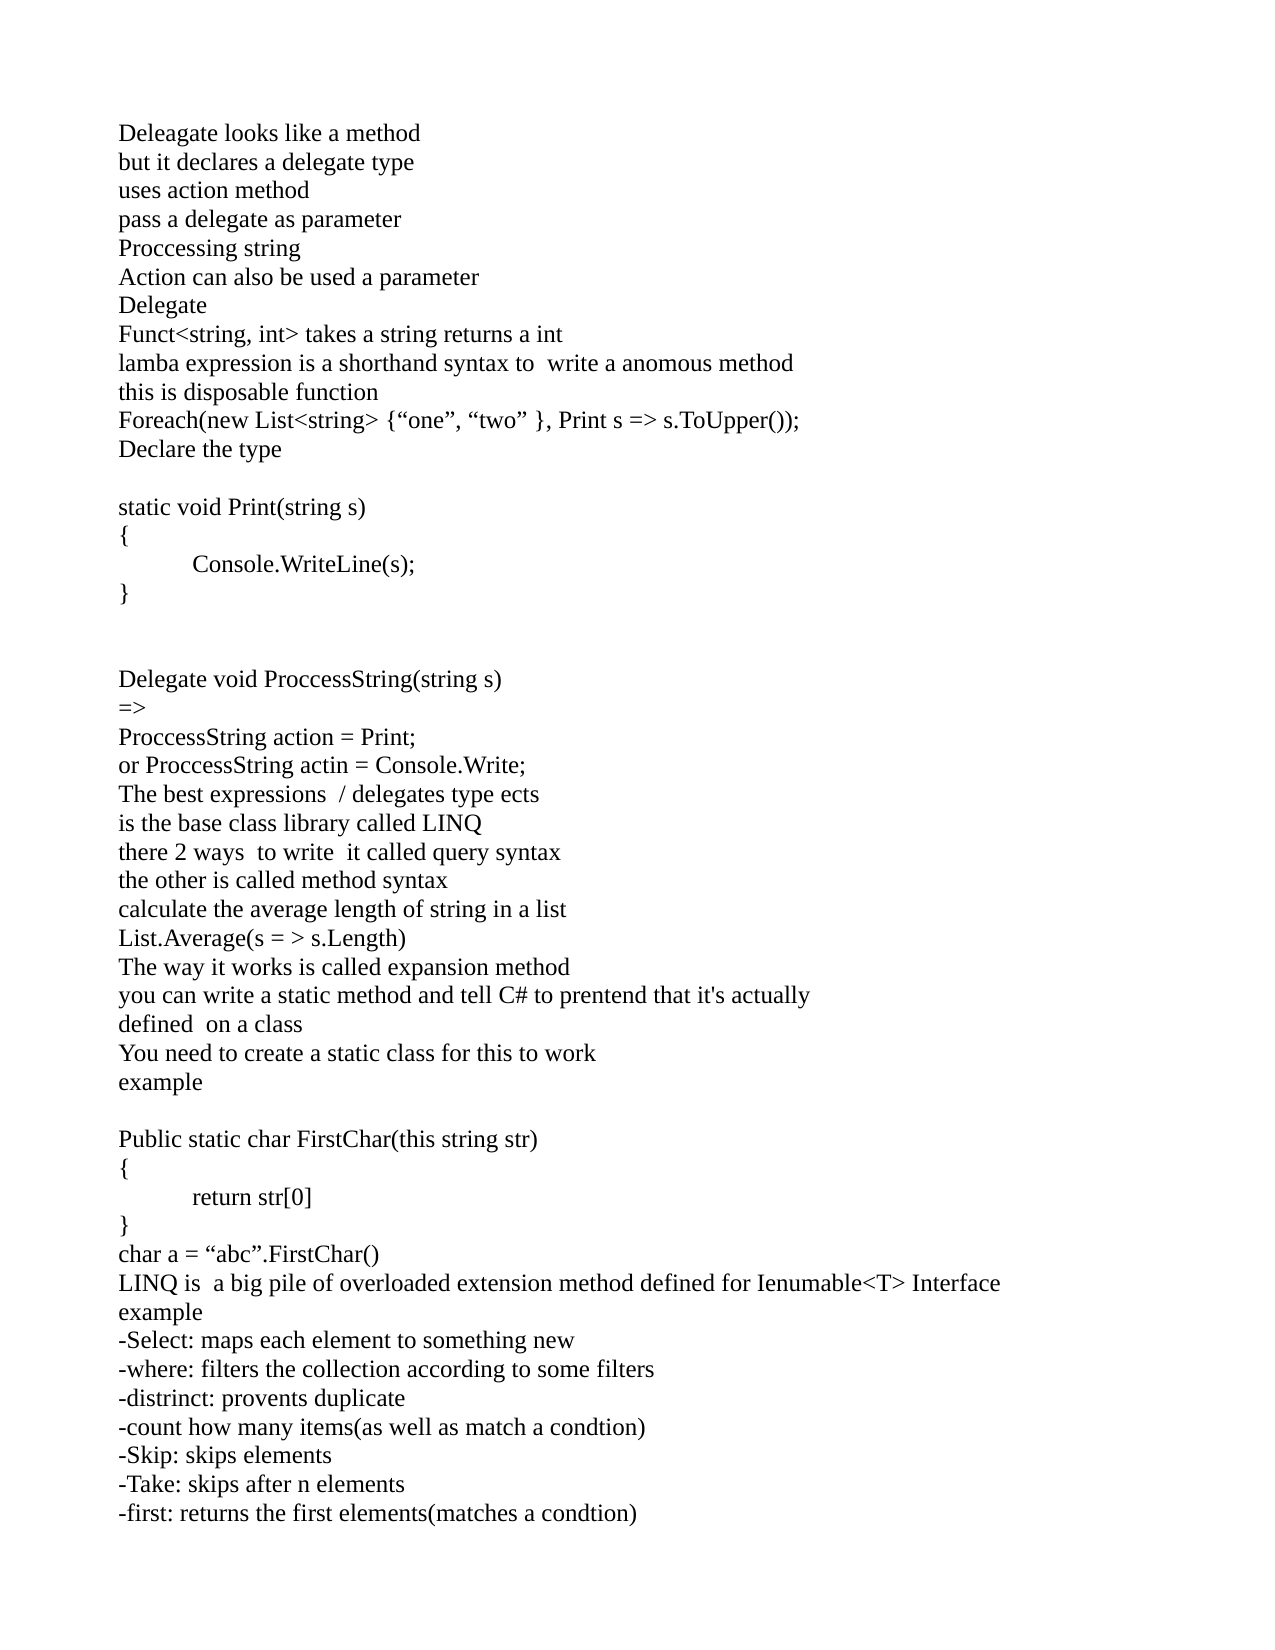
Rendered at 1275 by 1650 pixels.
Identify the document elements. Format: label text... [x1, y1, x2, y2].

text static void Print(string s) [118, 492, 1157, 521]
text you can write a static method and tell C# to prentend that it's actually [118, 981, 1157, 1009]
text Delegate void ProccessString(string s) [118, 664, 1157, 693]
text The way it works is called expansion method [118, 952, 1157, 981]
text { [118, 521, 1157, 549]
text Delegate [118, 291, 1157, 319]
text pass a delegate as parameter [118, 204, 1157, 233]
text char a = “abc”.FirstChar() [118, 1239, 1157, 1268]
text return str[0] [118, 1182, 1157, 1211]
text uses action method [118, 176, 1157, 204]
text Console.WriteLine(s); [118, 549, 1157, 578]
text You need to create a static class for this to work [118, 1038, 1157, 1067]
text is the base class library called LINQ [118, 808, 1157, 837]
text => [118, 693, 1157, 722]
text Proccessing string [118, 233, 1157, 262]
text Declare the type [118, 434, 1157, 463]
text example [118, 1067, 1157, 1096]
text } [118, 578, 1157, 607]
text this is disposable function [118, 377, 1157, 406]
text ProccessString action = Print; [118, 722, 1157, 751]
text -Skip: skips elements [118, 1441, 1157, 1469]
text Action can also be used a parameter [118, 262, 1157, 291]
text Foreach(new List<string> {“one”, “two” }, Print s => s.ToUpper()); [118, 406, 1157, 434]
text example [118, 1297, 1157, 1326]
text -where: filters the collection according to some filters [118, 1354, 1157, 1383]
text the other is called method syntax [118, 866, 1157, 894]
text calculate the average length of string in a list [118, 894, 1157, 923]
text there 2 ways to write it called query syntax [118, 837, 1157, 866]
text Public static char FirstChar(this string str) [118, 1124, 1157, 1153]
text defined on a class [118, 1009, 1157, 1038]
text The best expressions / delegates type ects [118, 779, 1157, 808]
text or ProccessString actin = Console.Write; [118, 751, 1157, 779]
text Deleagate looks like a method but it declares a delegate type [118, 118, 1157, 176]
text Funct<string, int> takes a string returns a int [118, 319, 1157, 348]
text lamba expression is a shorthand syntax to write a anomous method [118, 348, 1157, 377]
text -Take: skips after n elements [118, 1469, 1157, 1498]
text -Select: maps each element to something new [118, 1326, 1157, 1354]
text -first: returns the first elements(matches a condtion) [118, 1498, 1157, 1527]
text LINQ is a big pile of overloaded extension method defined for Ienumable<T> Interface [118, 1268, 1157, 1297]
text { [118, 1153, 1157, 1182]
text -count how many items(as well as match a condtion) [118, 1412, 1157, 1441]
text List.Average(s = > s.Length) [118, 923, 1157, 952]
text } [118, 1211, 1157, 1239]
text -distrinct: provents duplicate [118, 1383, 1157, 1412]
